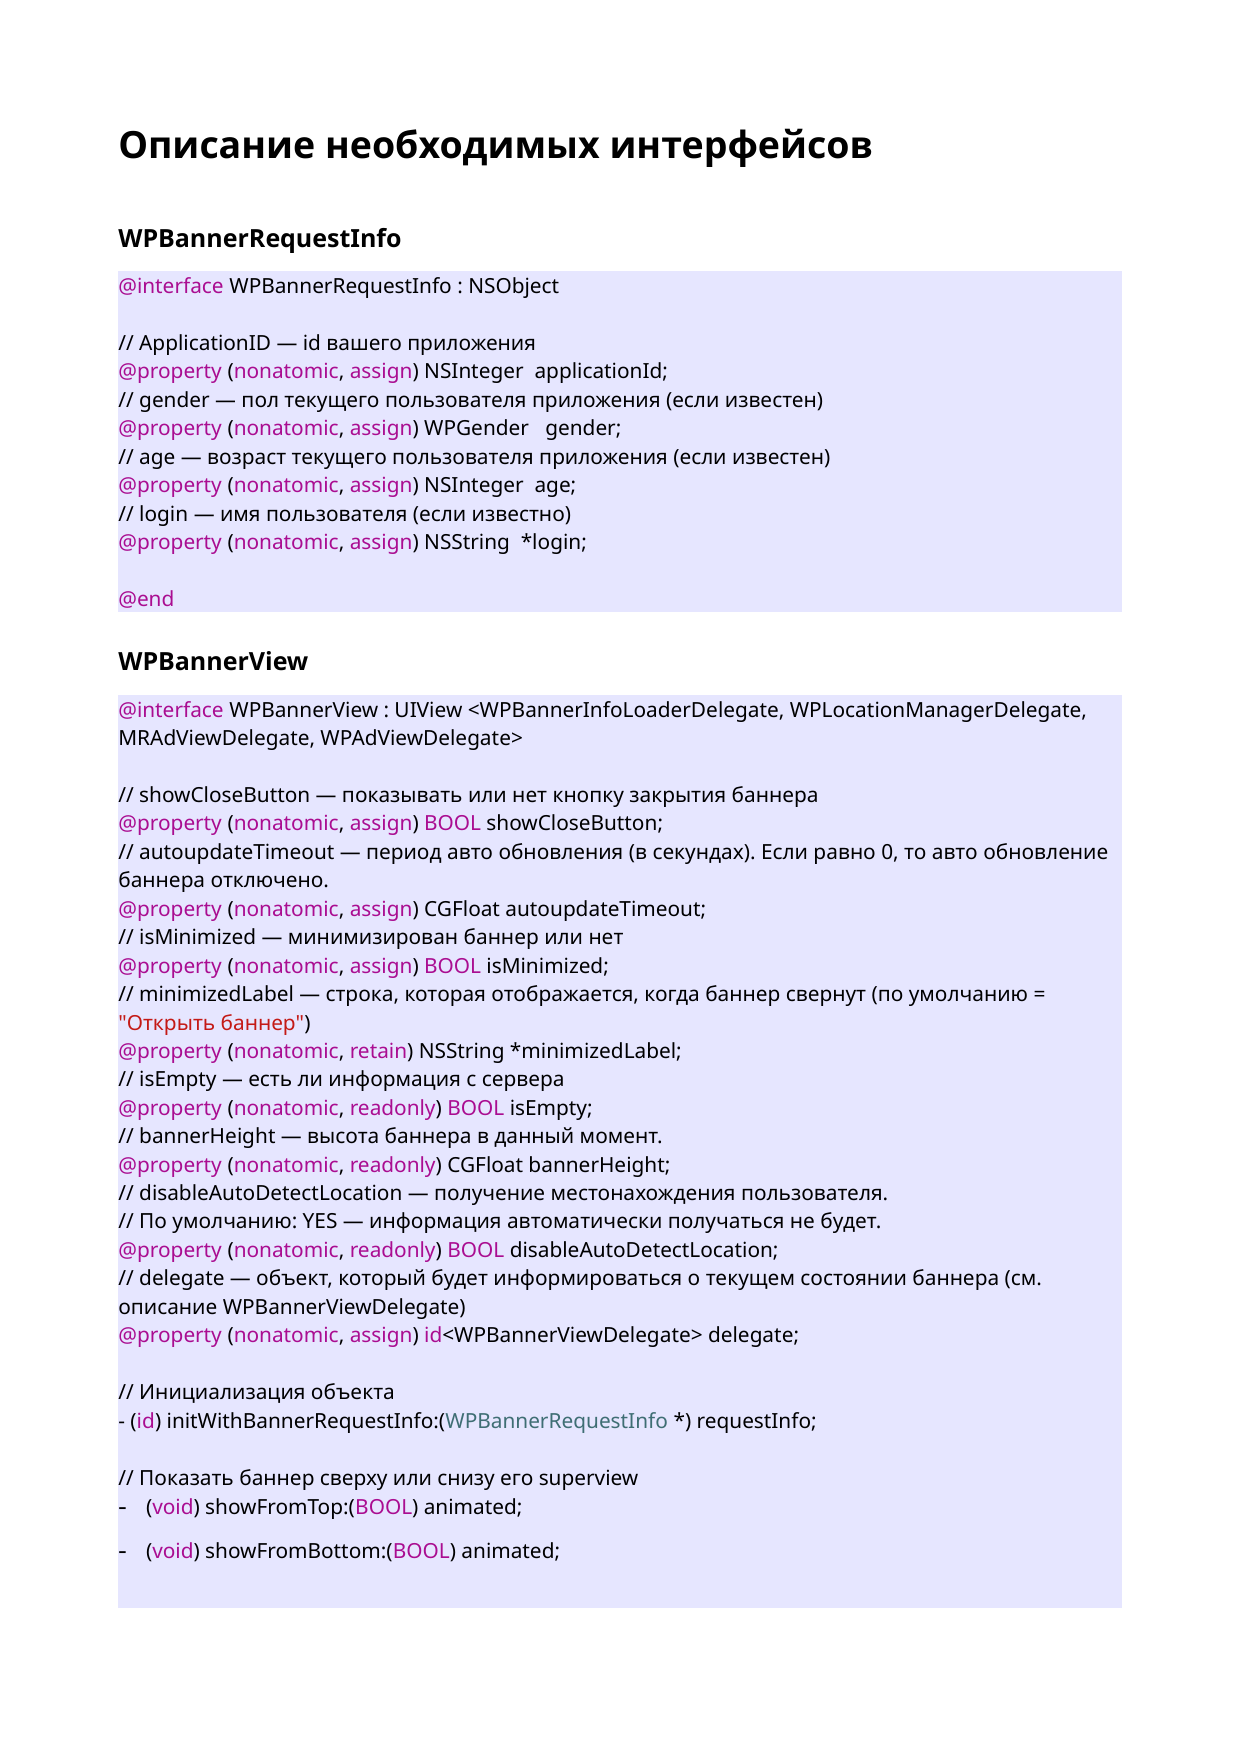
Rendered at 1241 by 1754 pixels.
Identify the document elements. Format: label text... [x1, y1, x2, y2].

text @property (nonatomic, assign) WPGender gender; [118, 413, 1122, 442]
text @property (nonatomic, readonly) BOOL isEmpty; [118, 1093, 1122, 1121]
text @property (nonatomic, retain) NSString *minimizedLabel; [118, 1036, 1122, 1064]
text @property (nonatomic, assign) CGFloat autoupdateTimeout; [118, 894, 1122, 922]
text // showCloseButton — показывать или нет кнопку закрытия баннера [118, 780, 1122, 808]
text // minimizedLabel — строка, которая отображается, когда баннер свернут (по умолчанию = "Открыть баннер") [118, 979, 1122, 1036]
text // По умолчанию: YES — информация автоматически получаться не будет. [118, 1207, 1122, 1235]
text @property (nonatomic, assign) NSInteger applicationId; [118, 357, 1122, 385]
text @property (nonatomic, readonly) CGFloat bannerHeight; [118, 1150, 1122, 1178]
text // isMinimized — минимизирован баннер или нет [118, 922, 1122, 951]
text // Показать баннер сверху или снизу его superview [118, 1463, 1122, 1491]
text // Инициализация объекта [118, 1377, 1122, 1406]
text // autoupdateTimeout — период авто обновления (в секундах). Если равно 0, то авто обновление баннера отключено. [118, 837, 1122, 894]
text // login — имя пользователя (если известно) [118, 499, 1122, 527]
subtitle Описание необходимых интерфейсов [118, 118, 1122, 169]
text @property (nonatomic, assign) NSInteger age; [118, 470, 1122, 499]
text @property (nonatomic, assign) BOOL isMinimized; [118, 951, 1122, 979]
text // disableAutoDetectLocation — получение местонахождения пользователя. [118, 1178, 1122, 1207]
text @property (nonatomic, readonly) BOOL disableAutoDetectLocation; [118, 1235, 1122, 1263]
text // delegate — объект, который будет информироваться о текущем состоянии баннера (см. описание WPBannerViewDelegate) [118, 1263, 1122, 1320]
text @property (nonatomic, assign) NSString *login; [118, 527, 1122, 556]
text @end [118, 584, 1122, 612]
text // bannerHeight — высота баннера в данный момент. [118, 1121, 1122, 1150]
text // ApplicationID — id вашего приложения [118, 328, 1122, 357]
subtitle WPBannerView [118, 644, 1122, 678]
text @property (nonatomic, assign) BOOL showCloseButton; [118, 808, 1122, 837]
text @property (nonatomic, assign) id<WPBannerViewDelegate> delegate; [118, 1320, 1122, 1349]
subtitle WPBannerRequestInfo [118, 220, 1122, 254]
text @interface WPBannerView : UIView <WPBannerInfoLoaderDelegate, WPLocationManagerDelegate, MRAdViewDelegate, WPAdViewDelegate> [118, 695, 1122, 752]
text // isEmpty — есть ли информация с сервера [118, 1064, 1122, 1093]
text // gender — пол текущего пользователя приложения (если известен) [118, 385, 1122, 413]
list (void) showFromBottom:(BOOL) animated; [118, 1535, 1122, 1565]
text // age — возраст текущего пользователя приложения (если известен) [118, 442, 1122, 470]
list (void) showFromTop:(BOOL) animated; [118, 1491, 1122, 1521]
text @interface WPBannerRequestInfo : NSObject [118, 271, 1122, 300]
text - (id) initWithBannerRequestInfo:(WPBannerRequestInfo *) requestInfo; [118, 1406, 1122, 1434]
